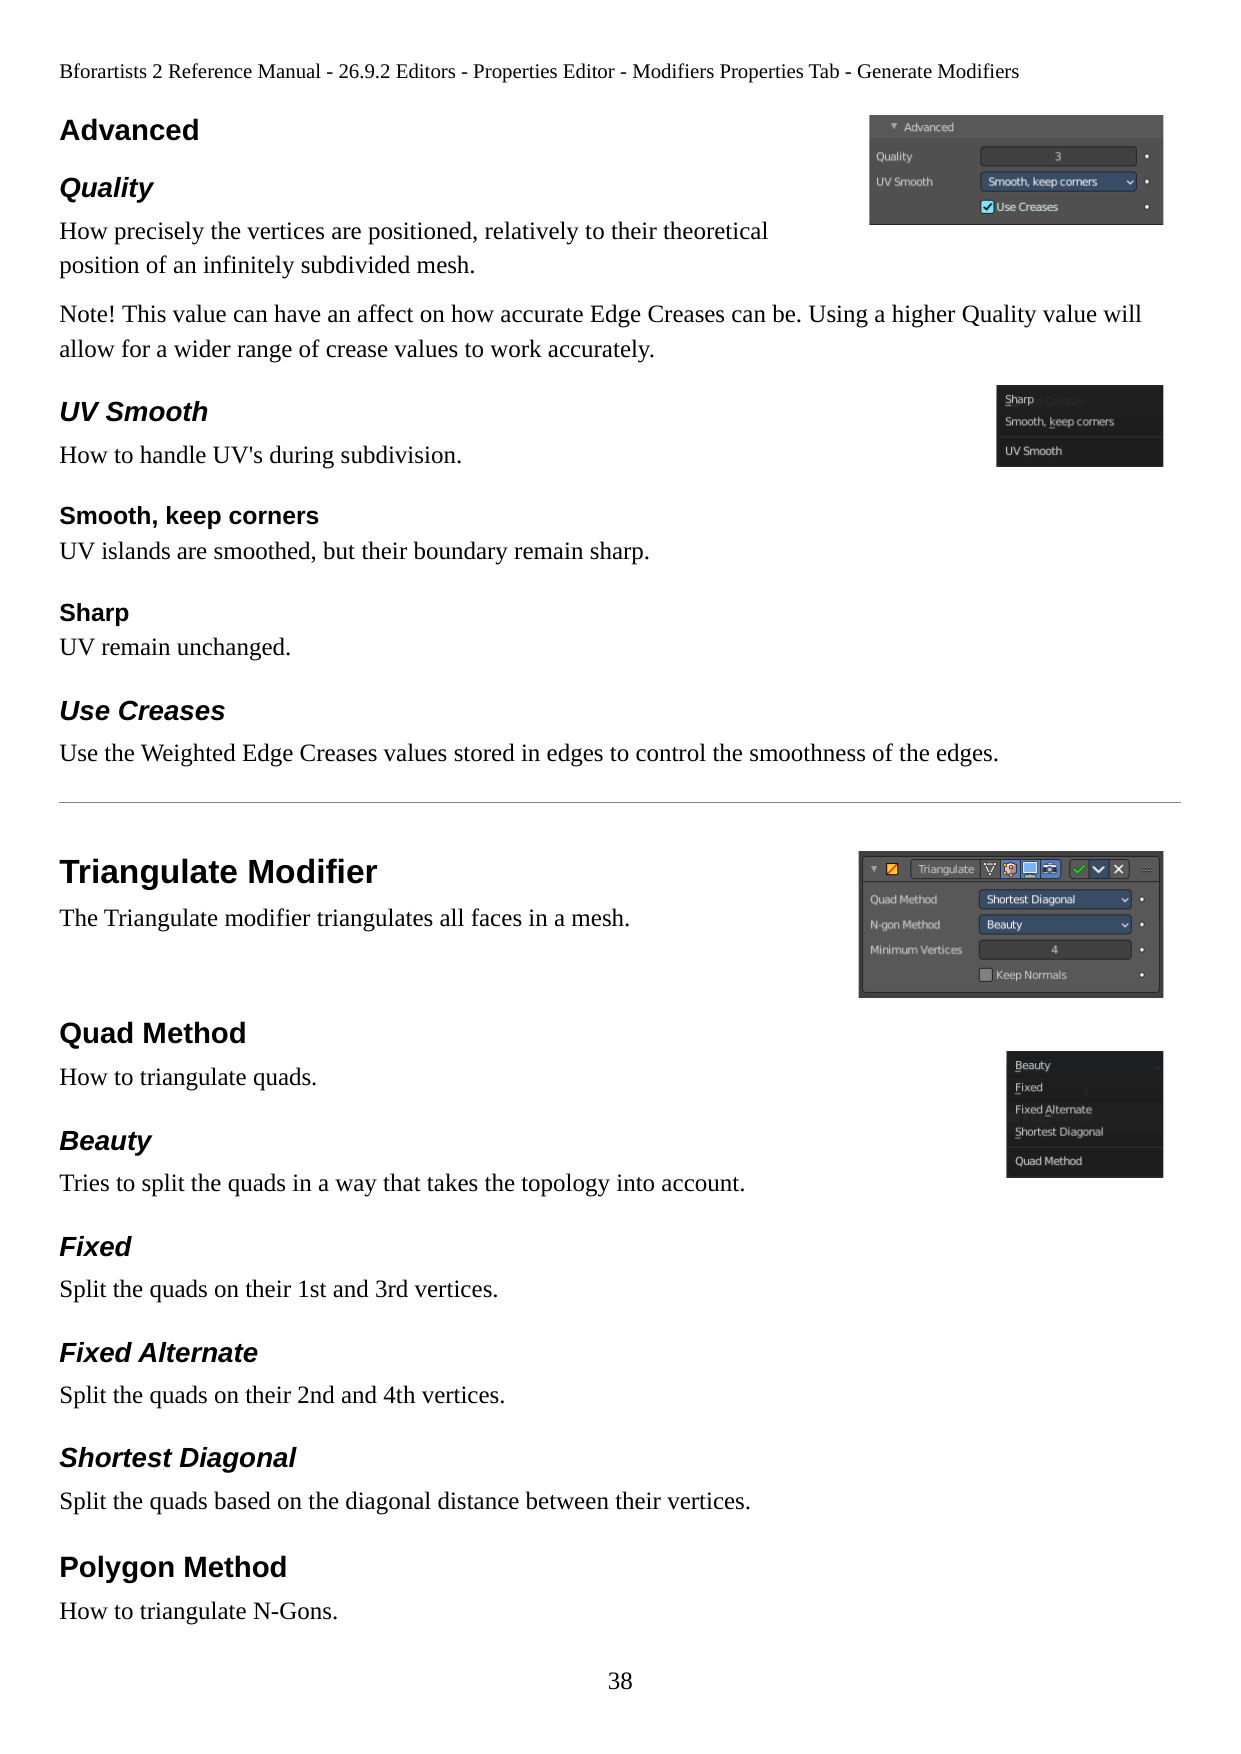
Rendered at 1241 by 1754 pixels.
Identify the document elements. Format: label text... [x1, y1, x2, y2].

picture [996, 385, 1164, 467]
text How to handle UV's during subdivision. [59, 440, 1181, 468]
subtitle Quality [59, 171, 869, 203]
picture [858, 851, 1164, 998]
subtitle Fixed [59, 1230, 1181, 1262]
subtitle [1164, 395, 1181, 427]
subtitle Use Creases [59, 694, 1181, 726]
text How to triangulate quads. [59, 1062, 1006, 1091]
subtitle Polygon Method [59, 1550, 1181, 1584]
text UV islands are smoothed, but their boundary remain sharp. [59, 536, 1181, 565]
text The Triangulate modifier triangulates all faces in a mesh. [59, 903, 858, 932]
subtitle [1164, 171, 1181, 203]
subtitle Advanced [59, 113, 1181, 146]
subtitle Shortest Diagonal [59, 1442, 1181, 1474]
text Split the quads on their 1st and 3rd vertices. [59, 1274, 1181, 1303]
subtitle [1164, 1124, 1181, 1156]
text UV remain unchanged. [59, 632, 1181, 661]
subtitle Fixed Alternate [59, 1336, 1181, 1368]
picture [869, 115, 1164, 225]
subtitle [1164, 852, 1181, 891]
text How to triangulate N-Gons. [59, 1596, 1181, 1625]
text How precisely the vertices are positioned, relatively to their theoretical position of an infinitely subdivided mesh. [59, 216, 1181, 279]
picture [1006, 1051, 1164, 1178]
text Tries to split the quads in a way that takes the topology into account. [59, 1168, 1181, 1197]
subtitle Sharp [59, 598, 1181, 626]
subtitle Smooth, keep corners [59, 501, 1181, 530]
subtitle Beauty [59, 1124, 1006, 1156]
text Use the Weighted Edge Creases values stored in edges to control the smoothness of the edges. [59, 738, 1181, 767]
text Note! This value can have an affect on how accurate Edge Creases can be. Using a higher Quality value will allow for a wider range of crease values to work accurately. [59, 299, 1181, 362]
subtitle Triangulate Modifier [59, 852, 858, 891]
text Split the quads on their 2nd and 4th vertices. [59, 1380, 1181, 1409]
text Split the quads based on the diagonal distance between their vertices. [59, 1486, 1181, 1515]
subtitle Quad Method [59, 1016, 1181, 1050]
subtitle UV Smooth [59, 395, 996, 427]
